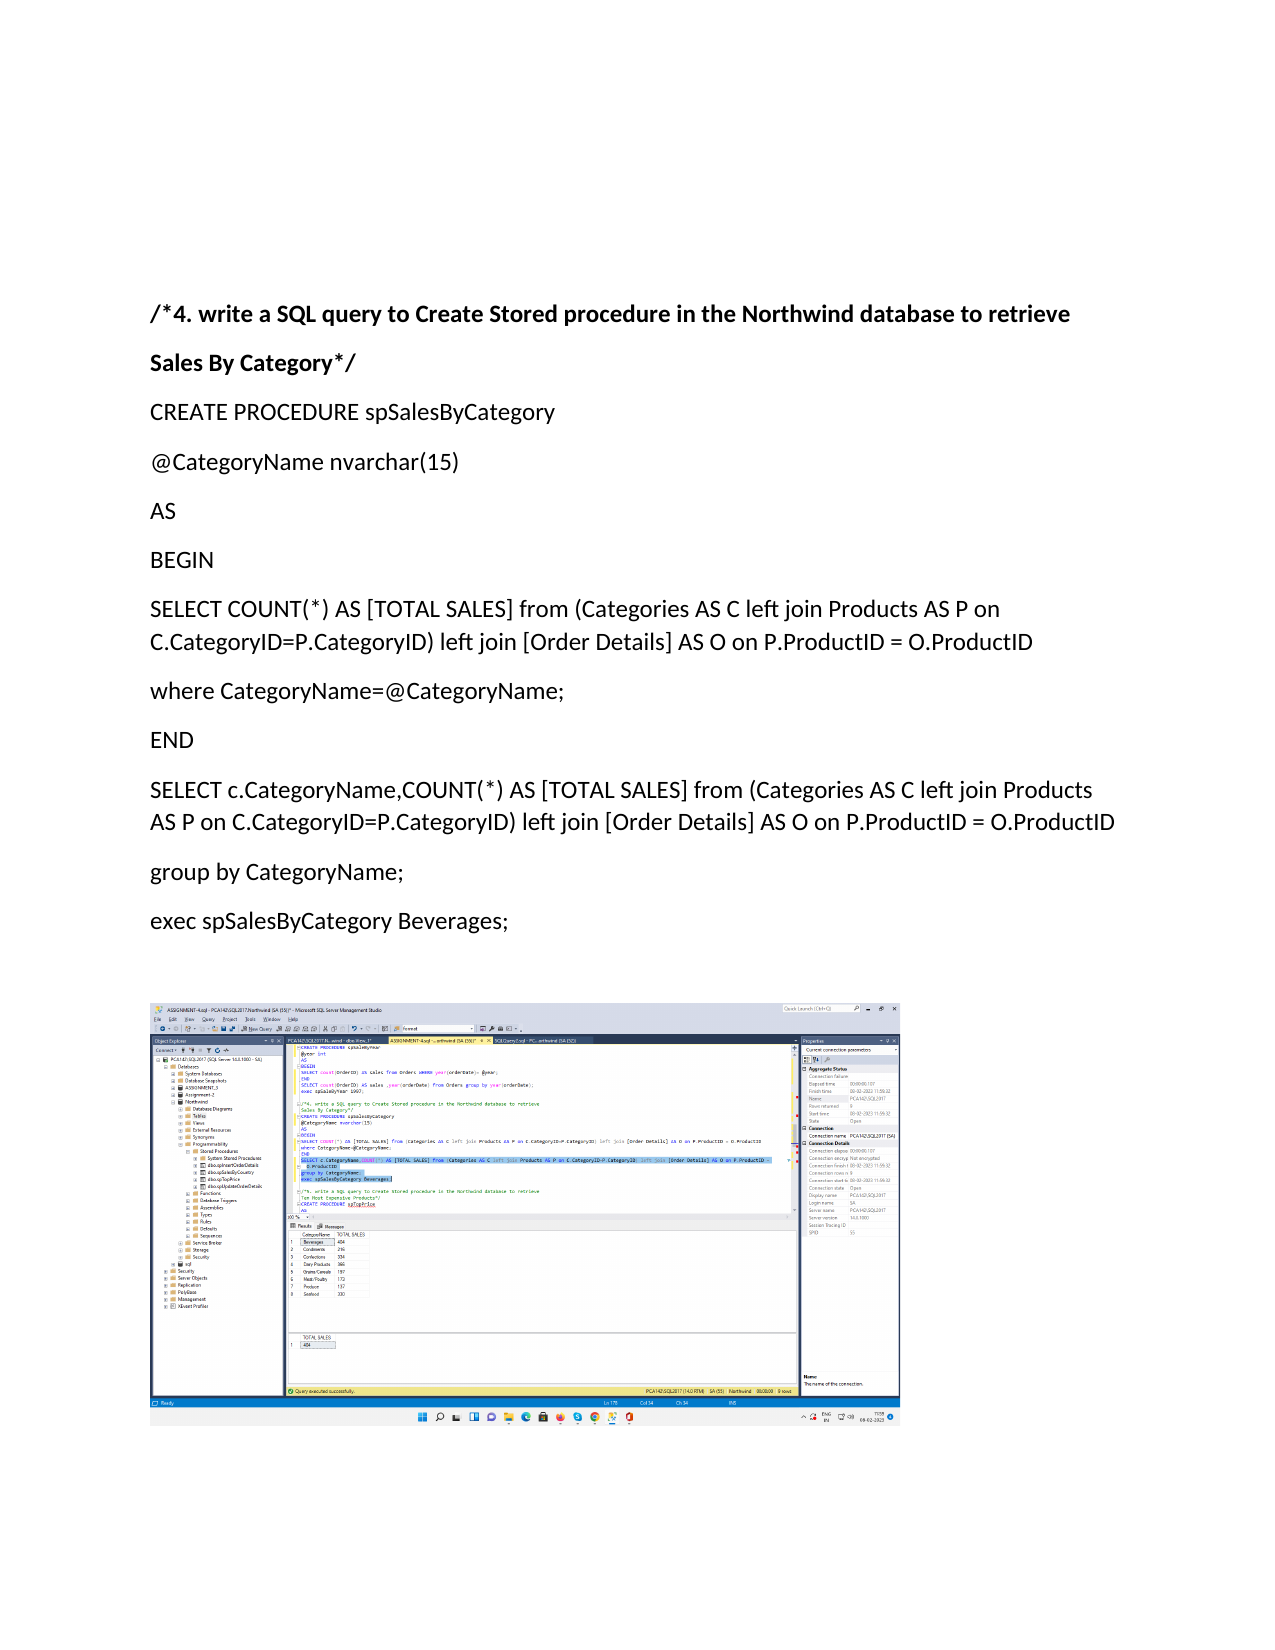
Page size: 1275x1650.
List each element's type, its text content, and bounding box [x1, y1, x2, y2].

text where CategoryName=@CategoryName; [150, 675, 1125, 706]
text /*4. write a SQL query to Create Stored procedure in the Northwind database to retrieve [150, 298, 1125, 328]
picture [150, 1003, 901, 1426]
text END [150, 724, 1125, 755]
text exec spSalesByCategory Beverages; [150, 905, 1125, 936]
text CREATE PROCEDURE spSalesByCategory [150, 396, 1125, 427]
text SELECT c.CategoryName,COUNT(*) AS [TOTAL SALES] from (Categories AS C left join Products AS P on C.CategoryID=P.CategoryID) left join [Order Details] AS O on P.ProductID = O.ProductID [150, 774, 1125, 837]
text SELECT COUNT(*) AS [TOTAL SALES] from (Categories AS C left join Products AS P on C.CategoryID=P.CategoryID) left join [Order Details] AS O on P.ProductID = O.ProductID [150, 593, 1125, 657]
text BEGIN [150, 544, 1125, 575]
text AS [150, 495, 1125, 525]
text @CategoryName nvarchar(15) [150, 446, 1125, 476]
text Sales By Category*/ [150, 347, 1125, 378]
text group by CategoryName; [150, 856, 1125, 886]
